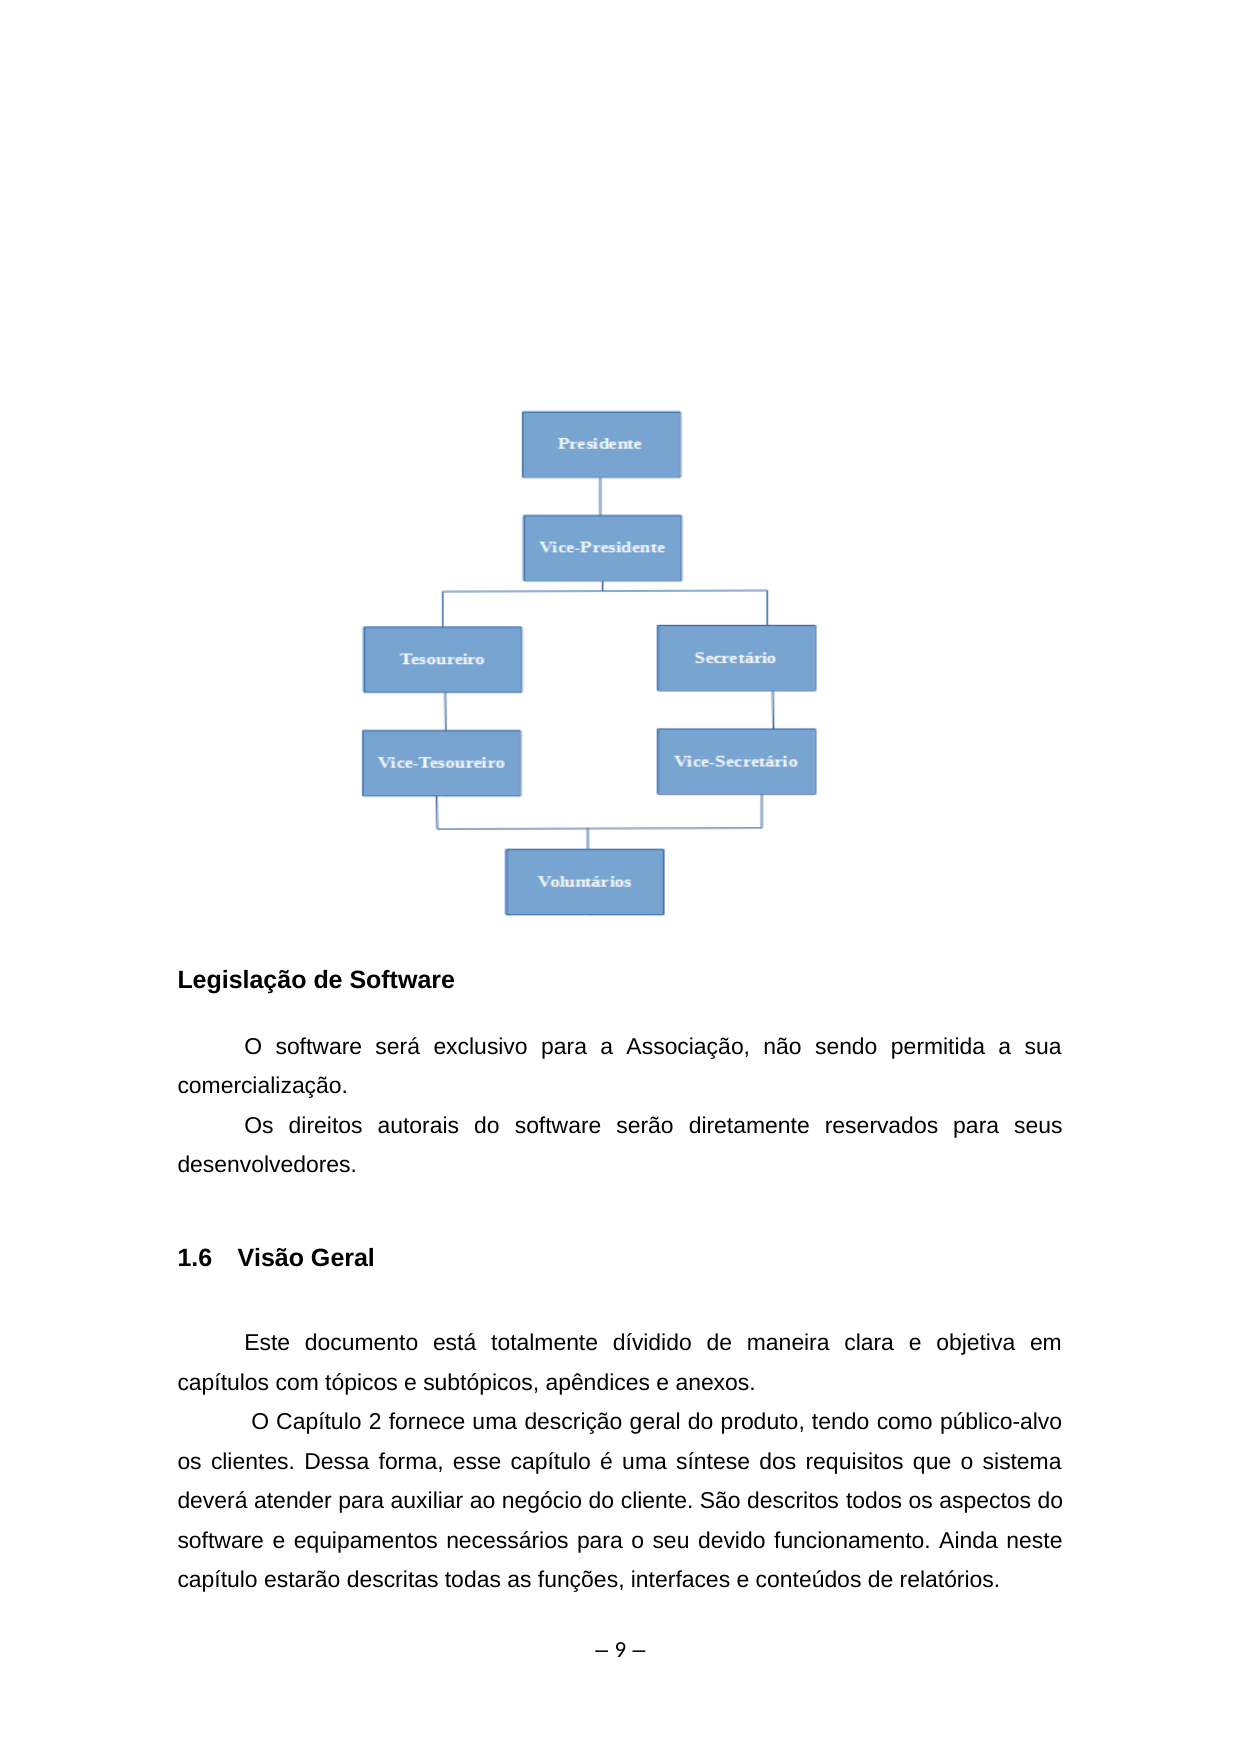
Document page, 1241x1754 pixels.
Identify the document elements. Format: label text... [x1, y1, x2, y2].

text Os direitos autorais do software serão diretamente reservados para seus desenvolvedores. [177, 1112, 1063, 1178]
text O software será exclusivo para a Associação, não sendo permitida a sua comercialização. [177, 1033, 1063, 1099]
text O Capítulo 2 fornece uma descrição geral do produto, tendo como público-alvo os clientes. Dessa forma, esse capítulo é uma síntese dos requisitos que o sistema deverá atender para auxiliar ao negócio do cliente. São descritos todos os aspectos do software e equipamentos necessários para o seu devido funcionamento. Ainda neste capítulo estarão descritas todas as funções, interfaces e conteúdos de relatórios. [177, 1408, 1063, 1592]
subtitle Legislação de Software [177, 964, 1063, 993]
subtitle Visão Geral [177, 1243, 1063, 1271]
picture [353, 406, 831, 919]
text Este documento está totalmente dívidido de maneira clara e objetiva em capítulos com tópicos e subtópicos, apêndices e anexos. [177, 1329, 1063, 1395]
